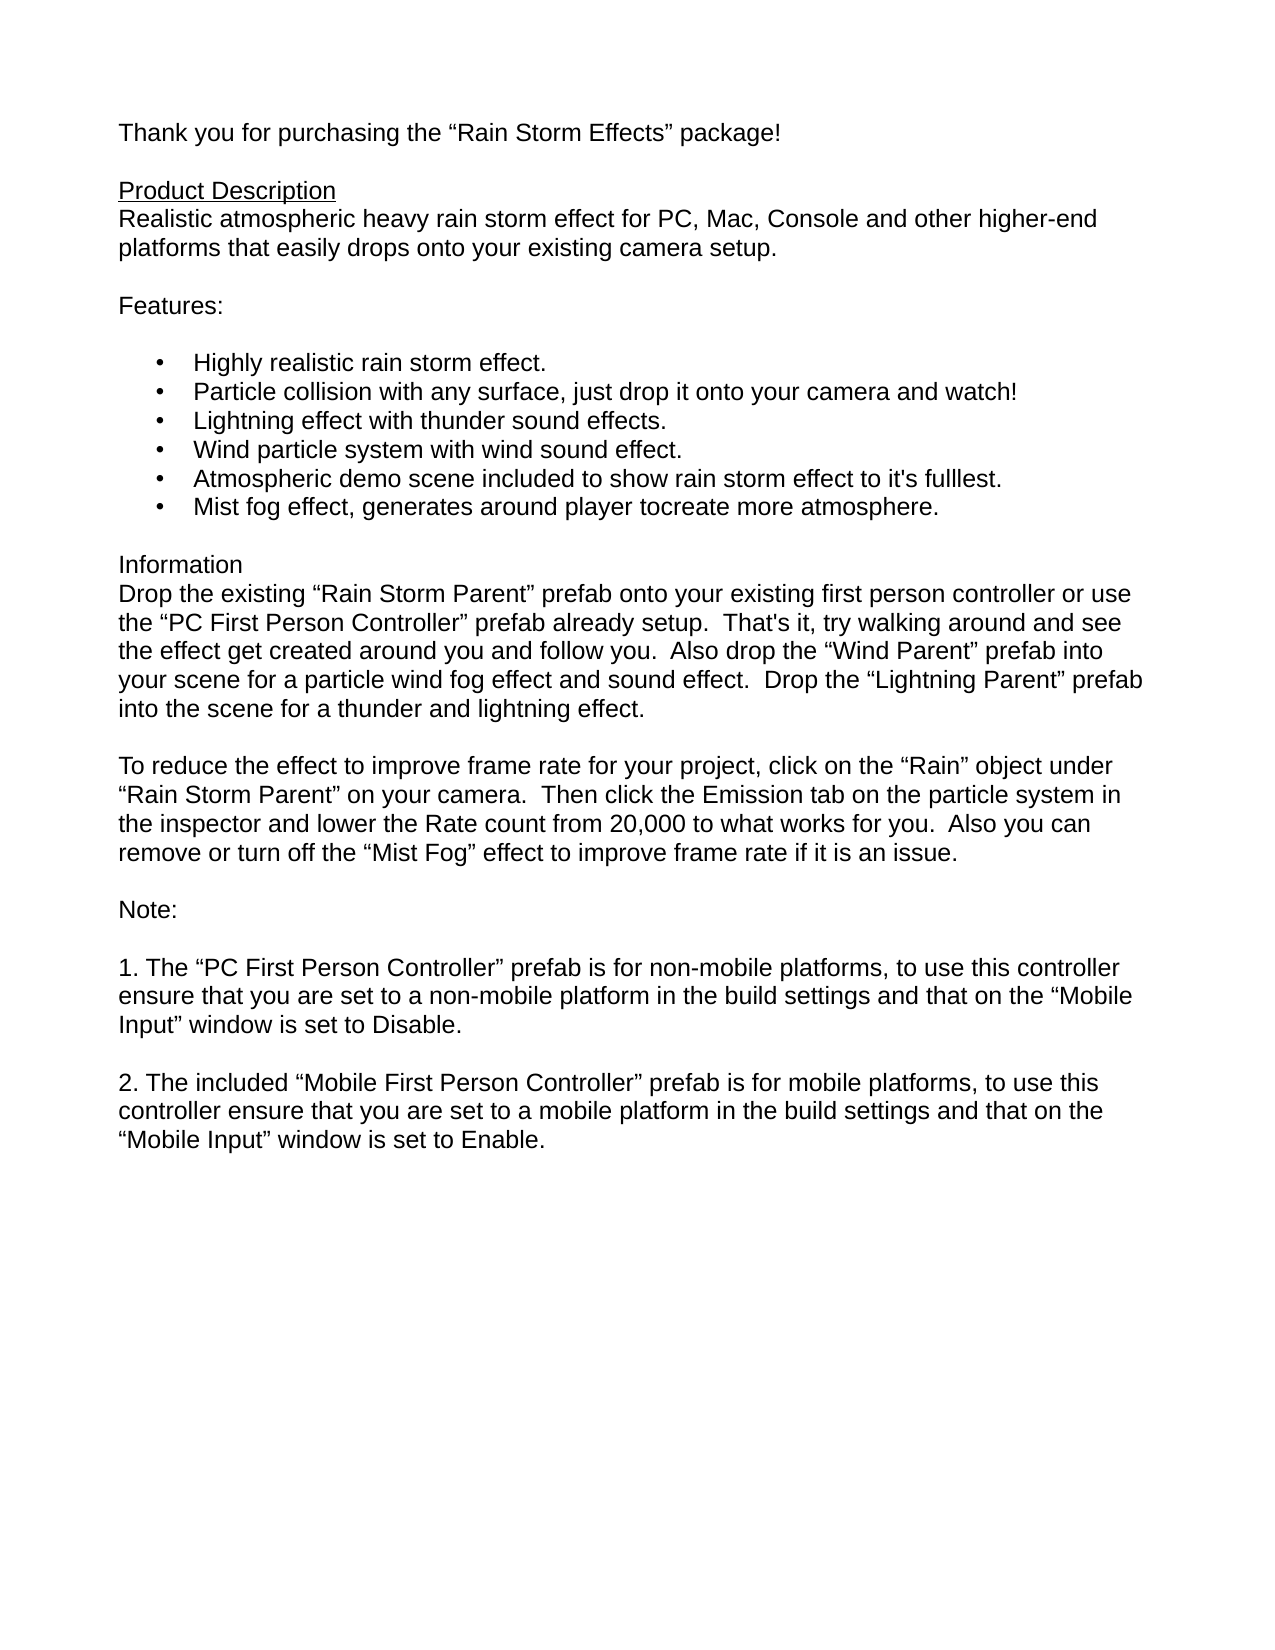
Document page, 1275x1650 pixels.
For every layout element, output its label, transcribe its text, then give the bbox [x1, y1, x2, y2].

text Thank you for purchasing the “Rain Storm Effects” package! [118, 118, 1157, 176]
list Lightning effect with thunder sound effects. [156, 406, 1157, 435]
list Atmospheric demo scene included to show rain storm effect to it's fulllest. [156, 463, 1157, 492]
text 1. The “PC First Person Controller” prefab is for non-mobile platforms, to use this controller ensure that you are set to a non-mobile platform in the build settings and that on the “Mobile Input” window is set to Disable. [118, 952, 1157, 1039]
list Particle collision with any surface, just drop it onto your camera and watch! [156, 377, 1157, 406]
list Wind particle system with wind sound effect. [156, 435, 1157, 463]
text 2. The included “Mobile First Person Controller” prefab is for mobile platforms, to use this controller ensure that you are set to a mobile platform in the build settings and that on the “Mobile Input” window is set to Enable. [118, 1067, 1157, 1154]
text Note: [118, 895, 1157, 924]
text Information Drop the existing “Rain Storm Parent” prefab onto your existing first person controller or use the “PC First Person Controller” prefab already setup. That's it, try walking around and see the effect get created around you and follow you. Also drop the “Wind Parent” prefab into your scene for a particle wind fog effect and sound effect. Drop the “Lightning Parent” prefab into the scene for a thunder and lightning effect. To reduce the effect to improve frame rate for your project, click on the “Rain” object under “Rain Storm Parent” on your camera. Then click the Emission tab on the particle system in the inspector and lower the Rate count from 20,000 to what works for you. Also you can remove or turn off the “Mist Fog” effect to improve frame rate if it is an issue. [118, 550, 1157, 866]
text Product Description Realistic atmospheric heavy rain storm effect for PC, Mac, Console and other higher-end platforms that easily drops onto your existing camera setup. Features: [118, 176, 1157, 348]
list Mist fog effect, generates around player tocreate more atmosphere. [156, 492, 1157, 521]
list Highly realistic rain storm effect. [156, 348, 1157, 377]
